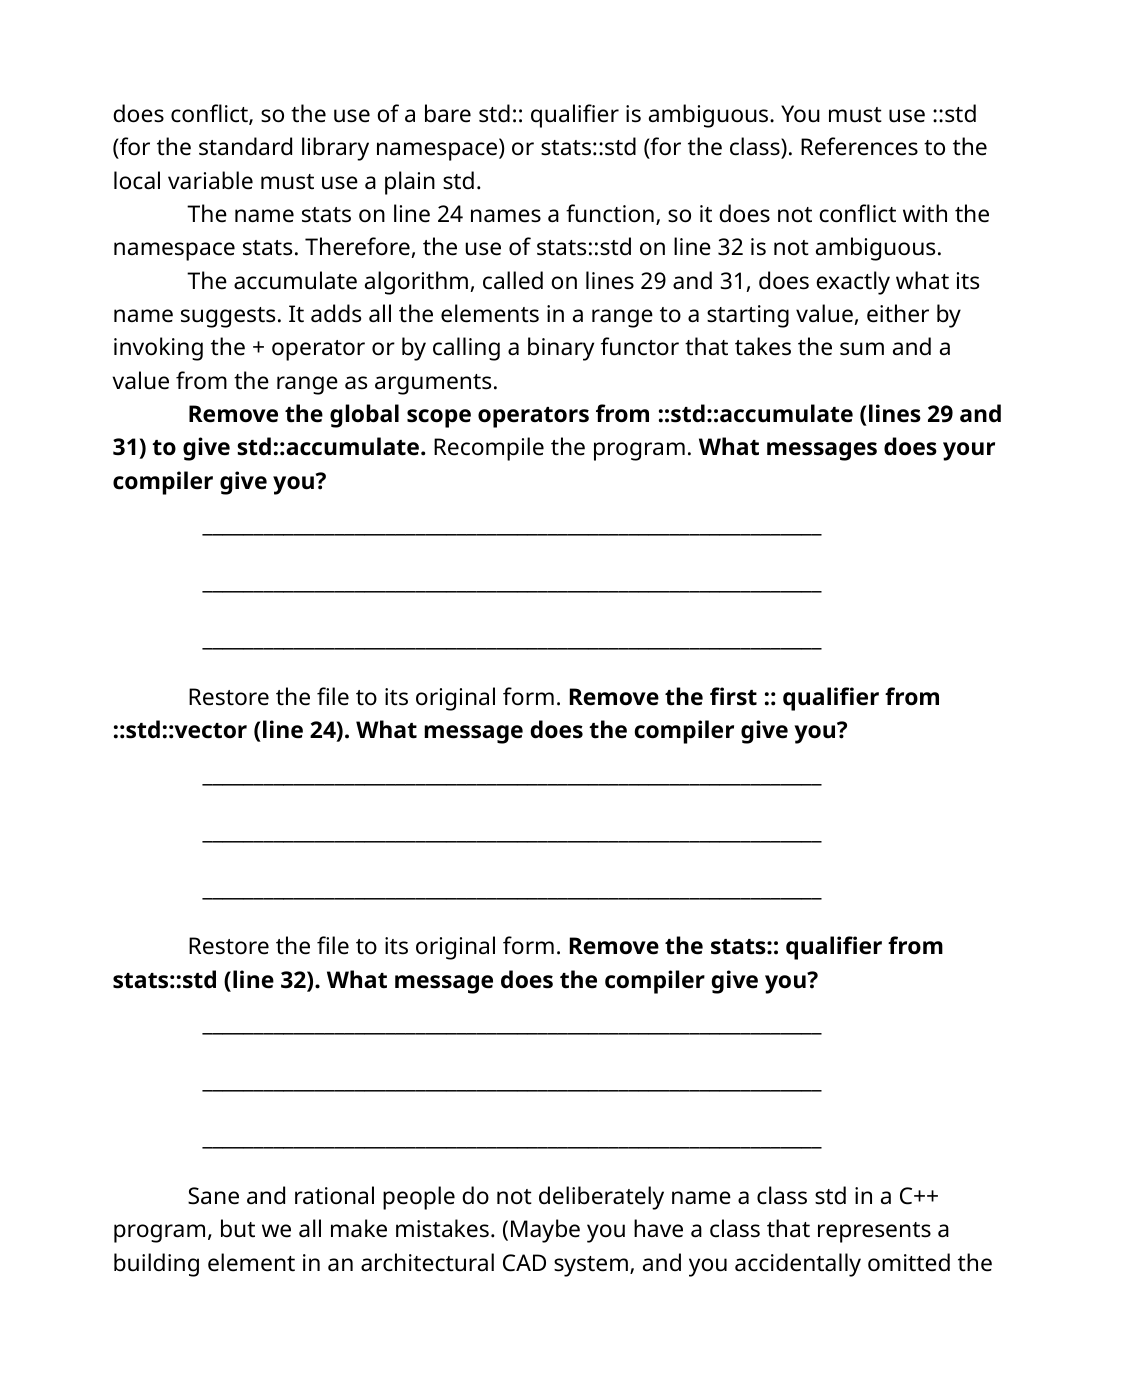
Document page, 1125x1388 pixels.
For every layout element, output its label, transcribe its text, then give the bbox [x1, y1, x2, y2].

text Restore the file to its original form. Remove the first :: qualifier from ::std::vector (line 24). What message does the compiler give you? [112, 679, 1012, 745]
text The name stats on line 24 names a function, so it does not conflict with the namespace stats. Therefore, the use of stats::std on line 32 is not ambiguous. [112, 196, 1012, 263]
list _____________________________________________________________ [202, 565, 1012, 596]
list _____________________________________________________________ [202, 1121, 1012, 1152]
list _____________________________________________________________ [202, 758, 1012, 789]
list _____________________________________________________________ [202, 622, 1012, 653]
list _____________________________________________________________ [202, 871, 1012, 903]
list _____________________________________________________________ [202, 508, 1012, 540]
text does conflict, so the use of a bare std:: qualifier is ambiguous. You must use ::std (for the standard library namespace) or stats::std (for the class). References to the local variable must use a plain std. [112, 96, 1012, 196]
text Restore the file to its original form. Remove the stats:: qualifier from stats::std (line 32). What message does the compiler give you? [112, 928, 1012, 995]
list _____________________________________________________________ [202, 815, 1012, 846]
text Remove the global scope operators from ::std::accumulate (lines 29 and 31) to give std::accumulate. Recompile the program. What messages does your compiler give you? [112, 396, 1012, 496]
text The accumulate algorithm, called on lines 29 and 31, does exactly what its name suggests. It adds all the elements in a range to a starting value, either by invoking the + operator or by calling a binary functor that takes the sum and a value from the range as arguments. [112, 263, 1012, 396]
text Sane and rational people do not deliberately name a class std in a C++ program, but we all make mistakes. (Maybe you have a class that represents a building element in an architectural CAD system, and you accidentally omitted the [112, 1178, 1012, 1278]
list _____________________________________________________________ [202, 1064, 1012, 1095]
list _____________________________________________________________ [202, 1007, 1012, 1039]
